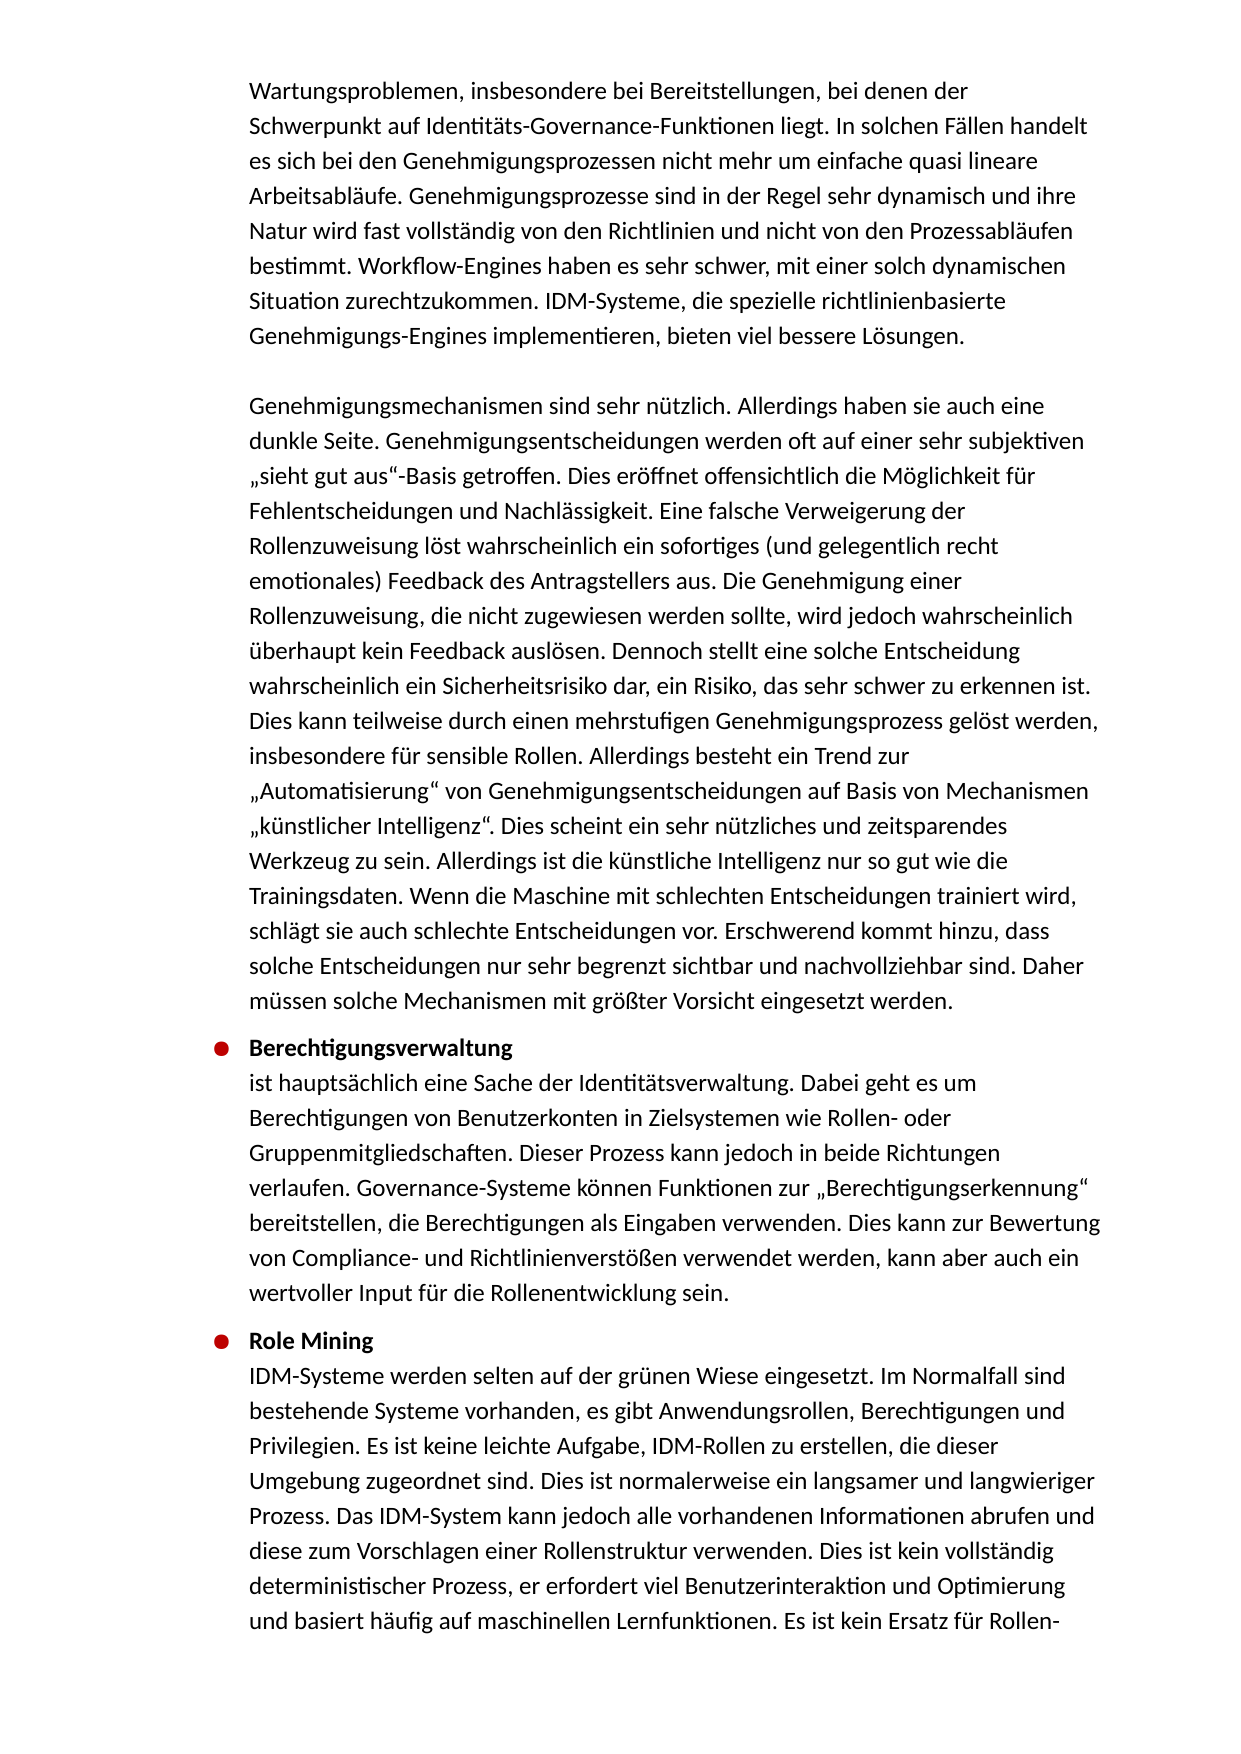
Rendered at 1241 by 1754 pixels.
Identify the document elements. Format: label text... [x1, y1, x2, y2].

list Berechtigungsverwaltung ist hauptsächlich eine Sache der Identitätsverwaltung. Dabei geht es um Berechtigungen von Benutzerkonten in Zielsystemen wie Rollen- oder Gruppenmitgliedschaften. Dieser Prozess kann jedoch in beide Richtungen verlaufen. Governance-Systeme können Funktionen zur „Berechtigungserkennung“ bereitstellen, die Berechtigungen als Eingaben verwenden. Dies kann zur Bewertung von Compliance- und Richtlinienverstößen verwendet werden, kann aber auch ein wertvoller Input für die Rollenentwicklung sein. [211, 1032, 1104, 1308]
list Wartungsproblemen, insbesondere bei Bereitstellungen, bei denen der Schwerpunkt auf Identitäts-Governance-Funktionen liegt. In solchen Fällen handelt es sich bei den Genehmigungsprozessen nicht mehr um einfache quasi lineare Arbeitsabläufe. Genehmigungsprozesse sind in der Regel sehr dynamisch und ihre Natur wird fast vollständig von den Richtlinien und nicht von den Prozessabläufen bestimmt. Workflow-Engines haben es sehr schwer, mit einer solch dynamischen Situation zurechtzukommen. IDM-Systeme, die spezielle richtlinienbasierte Genehmigungs-Engines implementieren, bieten viel bessere Lösungen. Genehmigungsmechanismen sind sehr nützlich. Allerdings haben sie auch eine dunkle Seite. Genehmigungsentscheidungen werden oft auf einer sehr subjektiven „sieht gut aus“-Basis getroffen. Dies eröffnet offensichtlich die Möglichkeit für Fehlentscheidungen und Nachlässigkeit. Eine falsche Verweigerung der Rollenzuweisung löst wahrscheinlich ein sofortiges (und gelegentlich recht emotionales) Feedback des Antragstellers aus. Die Genehmigung einer Rollenzuweisung, die nicht zugewiesen werden sollte, wird jedoch wahrscheinlich überhaupt kein Feedback auslösen. Dennoch stellt eine solche Entscheidung wahrscheinlich ein Sicherheitsrisiko dar, ein Risiko, das sehr schwer zu erkennen ist. Dies kann teilweise durch einen mehrstufigen Genehmigungsprozess gelöst werden, insbesondere für sensible Rollen. Allerdings besteht ein Trend zur „Automatisierung“ von Genehmigungsentscheidungen auf Basis von Mechanismen „künstlicher Intelligenz“. Dies scheint ein sehr nützliches und zeitsparendes Werkzeug zu sein. Allerdings ist die künstliche Intelligenz nur so gut wie die Trainingsdaten. Wenn die Maschine mit schlechten Entscheidungen trainiert wird, schlägt sie auch schlechte Entscheidungen vor. Erschwerend kommt hinzu, dass solche Entscheidungen nur sehr begrenzt sichtbar und nachvollziehbar sind. Daher müssen solche Mechanismen mit größter Vorsicht eingesetzt werden. [211, 75, 1104, 1016]
list Role Mining IDM-Systeme werden selten auf der grünen Wiese eingesetzt. Im Normalfall sind bestehende Systeme vorhanden, es gibt Anwendungsrollen, Berechtigungen und Privilegien. Es ist keine leichte Aufgabe, IDM-Rollen zu erstellen, die dieser Umgebung zugeordnet sind. Dies ist normalerweise ein langsamer und langwieriger Prozess. Das IDM-System kann jedoch alle vorhandenen Informationen abrufen und diese zum Vorschlagen einer Rollenstruktur verwenden. Dies ist kein vollständig deterministischer Prozess, er erfordert viel Benutzerinteraktion und Optimierung und basiert häufig auf maschinellen Lernfunktionen. Es ist kein Ersatz für Rollen- [211, 1325, 1104, 1636]
